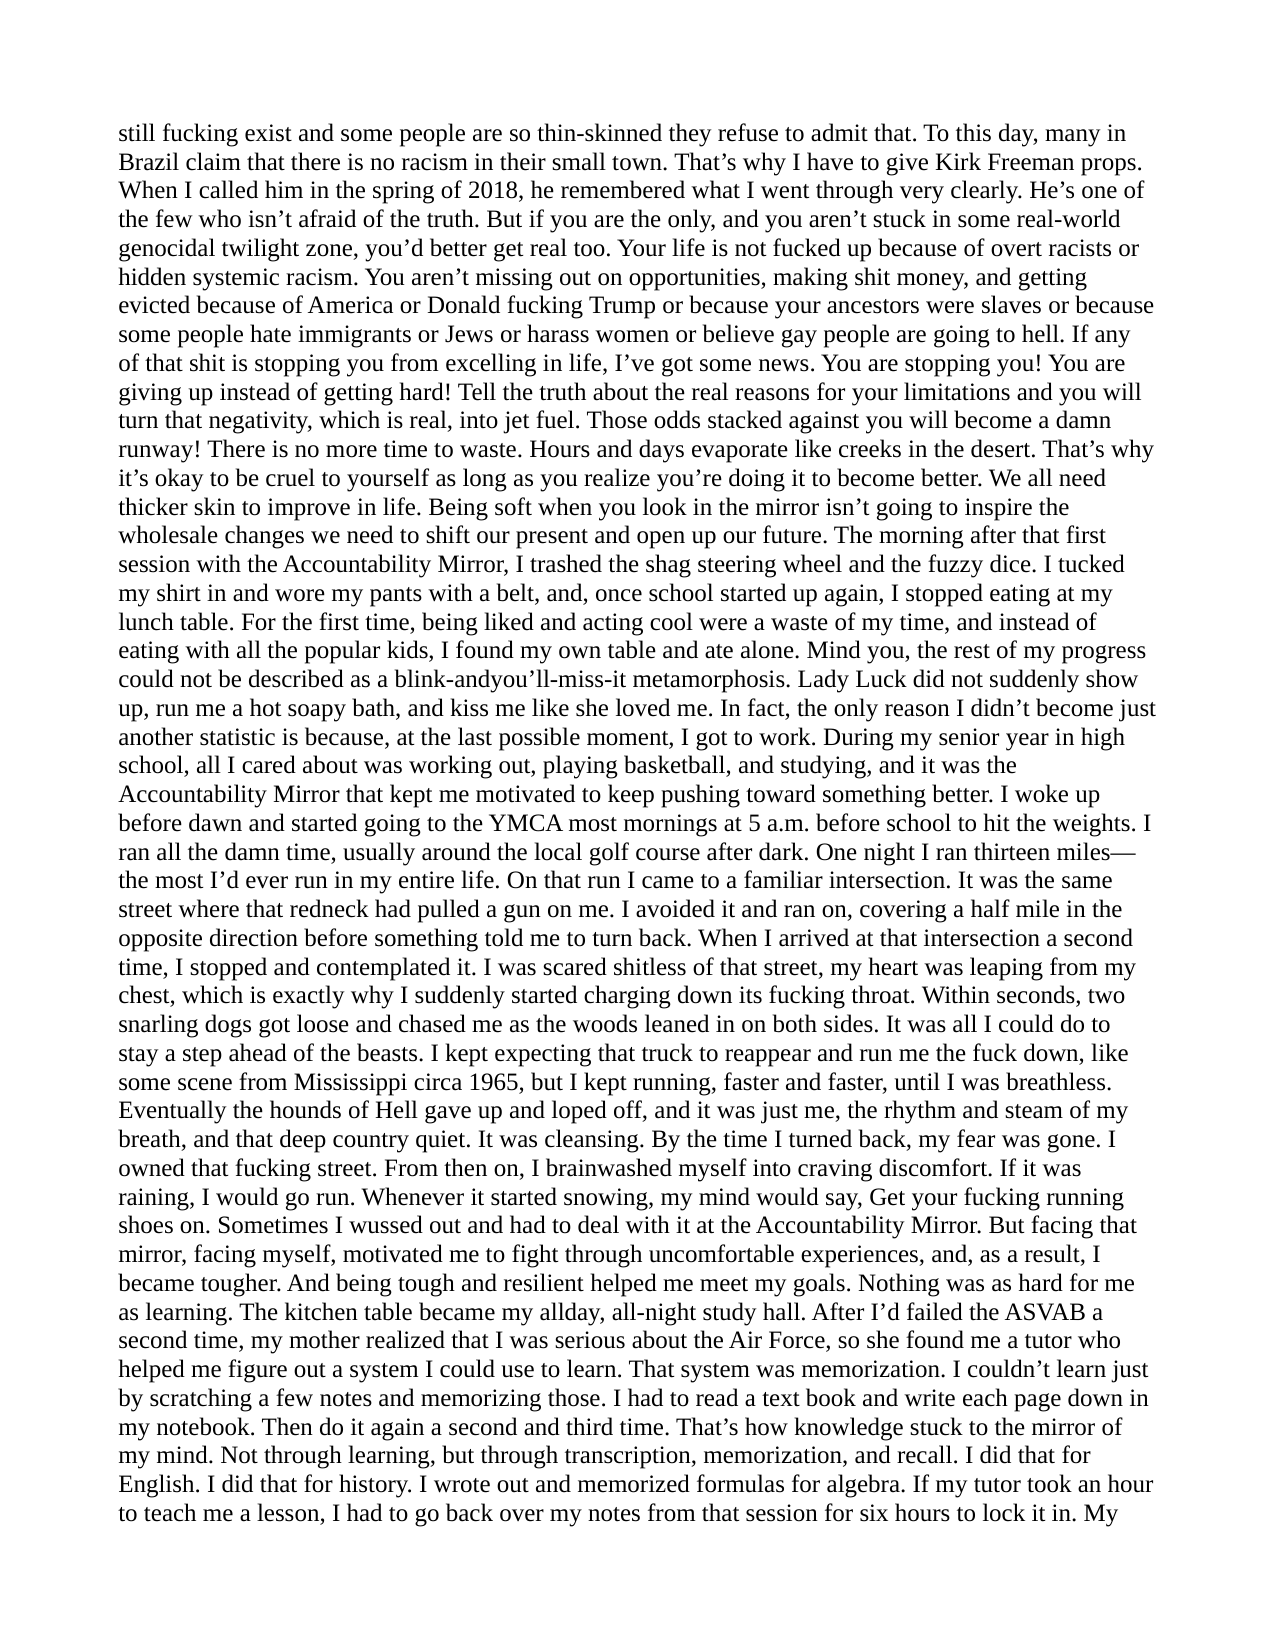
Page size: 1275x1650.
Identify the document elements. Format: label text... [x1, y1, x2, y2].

text still fucking exist and some people are so thin-skinned they refuse to admit that. To this day, many in Brazil claim that there is no racism in their small town. That’s why I have to give Kirk Freeman props. When I called him in the spring of 2018, he remembered what I went through very clearly. He’s one of the few who isn’t afraid of the truth. But if you are the only, and you aren’t stuck in some real-world genocidal twilight zone, you’d better get real too. Your life is not fucked up because of overt racists or hidden systemic racism. You aren’t missing out on opportunities, making shit money, and getting evicted because of America or Donald fucking Trump or because your ancestors were slaves or because some people hate immigrants or Jews or harass women or believe gay people are going to hell. If any of that shit is stopping you from excelling in life, I’ve got some news. You are stopping you! You are giving up instead of getting hard! Tell the truth about the real reasons for your limitations and you will turn that negativity, which is real, into jet fuel. Those odds stacked against you will become a damn runway! There is no more time to waste. Hours and days evaporate like creeks in the desert. That’s why it’s okay to be cruel to yourself as long as you realize you’re doing it to become better. We all need thicker skin to improve in life. Being soft when you look in the mirror isn’t going to inspire the wholesale changes we need to shift our present and open up our future. The morning after that first session with the Accountability Mirror, I trashed the shag steering wheel and the fuzzy dice. I tucked my shirt in and wore my pants with a belt, and, once school started up again, I stopped eating at my lunch table. For the first time, being liked and acting cool were a waste of my time, and instead of eating with all the popular kids, I found my own table and ate alone. Mind you, the rest of my progress could not be described as a blink-andyou’ll-miss-it metamorphosis. Lady Luck did not suddenly show up, run me a hot soapy bath, and kiss me like she loved me. In fact, the only reason I didn’t become just another statistic is because, at the last possible moment, I got to work. During my senior year in high school, all I cared about was working out, playing basketball, and studying, and it was the Accountability Mirror that kept me motivated to keep pushing toward something better. I woke up before dawn and started going to the YMCA most mornings at 5 a.m. before school to hit the weights. I ran all the damn time, usually around the local golf course after dark. One night I ran thirteen miles—the most I’d ever run in my entire life. On that run I came to a familiar intersection. It was the same street where that redneck had pulled a gun on me. I avoided it and ran on, covering a half mile in the opposite direction before something told me to turn back. When I arrived at that intersection a second time, I stopped and contemplated it. I was scared shitless of that street, my heart was leaping from my chest, which is exactly why I suddenly started charging down its fucking throat. Within seconds, two snarling dogs got loose and chased me as the woods leaned in on both sides. It was all I could do to stay a step ahead of the beasts. I kept expecting that truck to reappear and run me the fuck down, like some scene from Mississippi circa 1965, but I kept running, faster and faster, until I was breathless. Eventually the hounds of Hell gave up and loped off, and it was just me, the rhythm and steam of my breath, and that deep country quiet. It was cleansing. By the time I turned back, my fear was gone. I owned that fucking street. From then on, I brainwashed myself into craving discomfort. If it was raining, I would go run. Whenever it started snowing, my mind would say, Get your fucking running shoes on. Sometimes I wussed out and had to deal with it at the Accountability Mirror. But facing that mirror, facing myself, motivated me to fight through uncomfortable experiences, and, as a result, I became tougher. And being tough and resilient helped me meet my goals. Nothing was as hard for me as learning. The kitchen table became my allday, all-night study hall. After I’d failed the ASVAB a second time, my mother realized that I was serious about the Air Force, so she found me a tutor who helped me figure out a system I could use to learn. That system was memorization. I couldn’t learn just by scratching a few notes and memorizing those. I had to read a text book and write each page down in my notebook. Then do it again a second and third time. That’s how knowledge stuck to the mirror of my mind. Not through learning, but through transcription, memorization, and recall. I did that for English. I did that for history. I wrote out and memorized formulas for algebra. If my tutor took an hour to teach me a lesson, I had to go back over my notes from that session for six hours to lock it in. My [118, 118, 1157, 1527]
